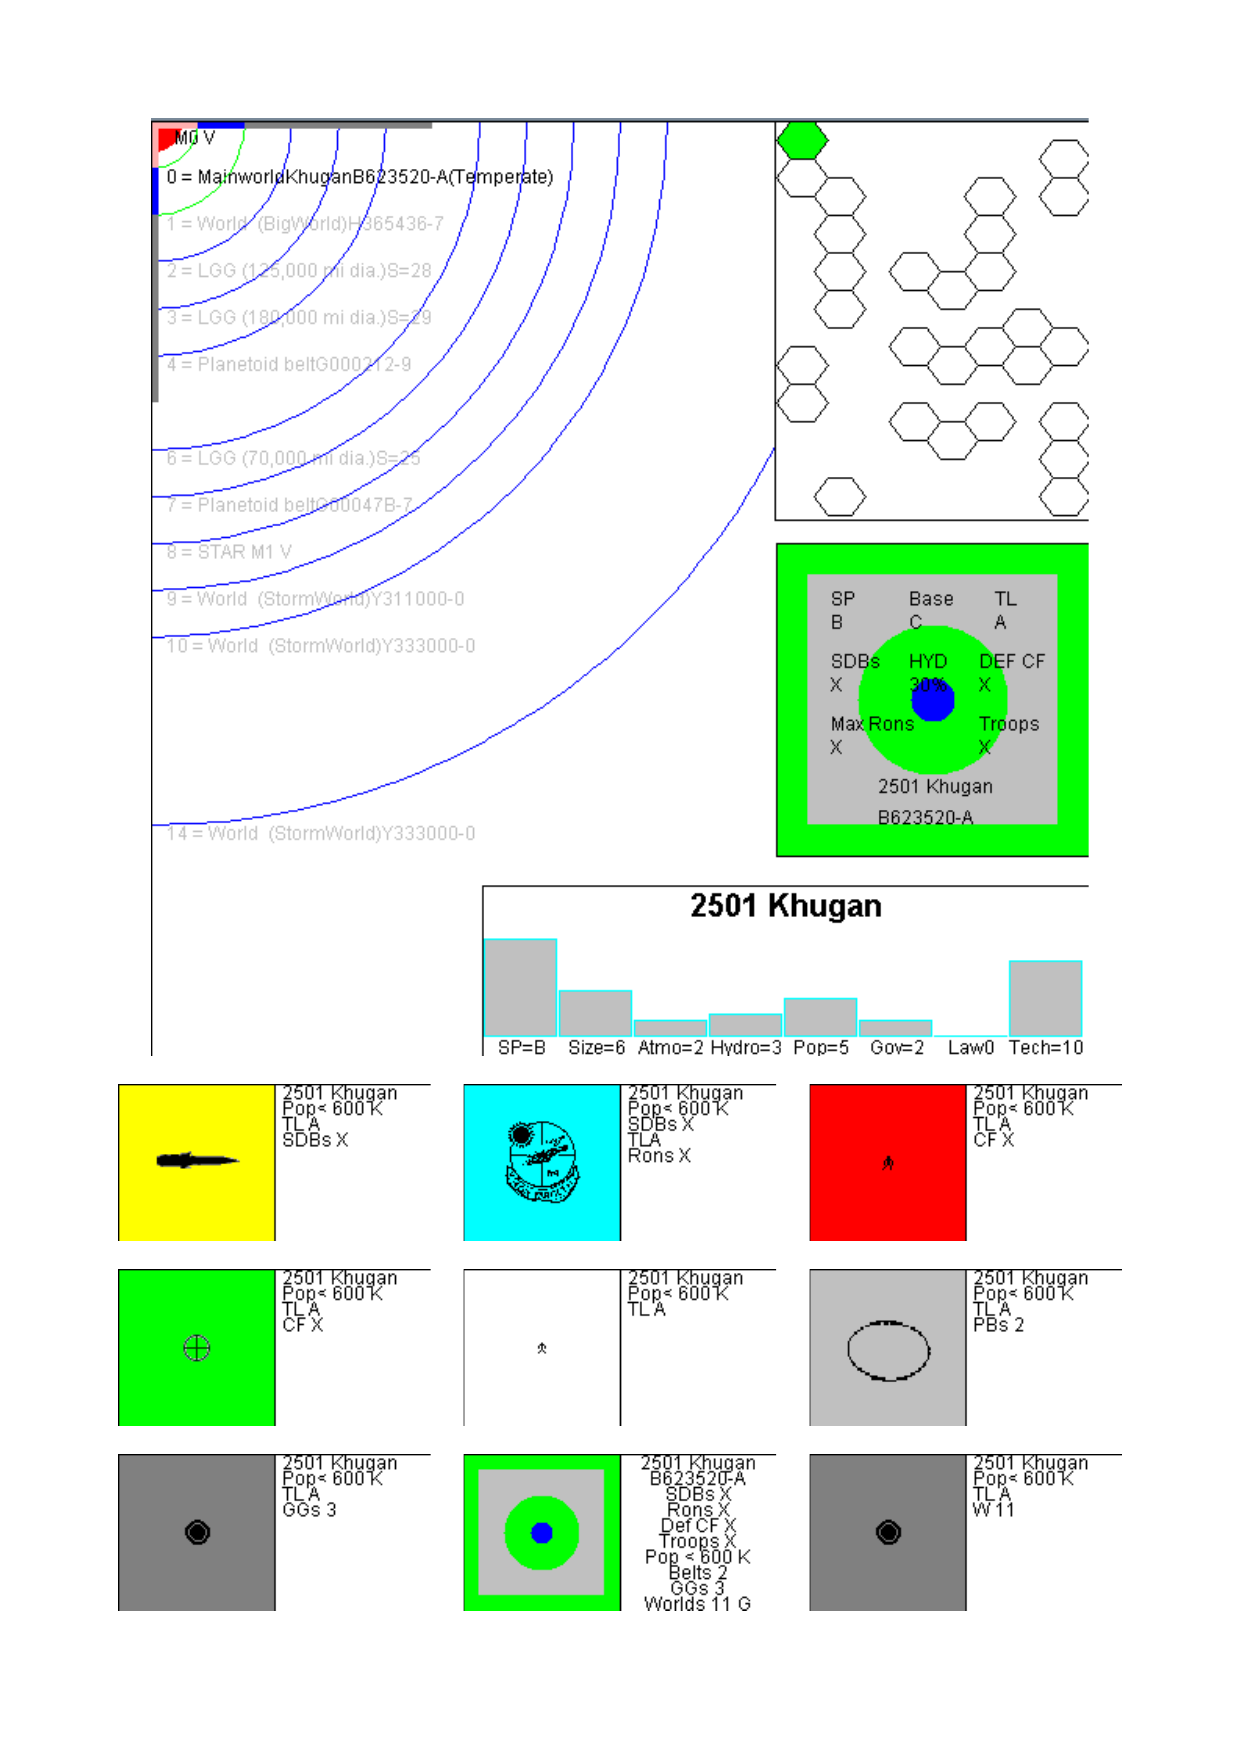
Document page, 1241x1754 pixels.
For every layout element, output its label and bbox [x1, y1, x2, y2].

picture [809, 1269, 1122, 1426]
picture [463, 1454, 777, 1611]
picture [118, 1269, 431, 1426]
picture [809, 1084, 1122, 1241]
picture [118, 1084, 431, 1241]
picture [809, 1454, 1122, 1611]
picture [151, 118, 1089, 1056]
picture [463, 1269, 777, 1426]
picture [118, 1454, 431, 1611]
picture [463, 1084, 777, 1241]
